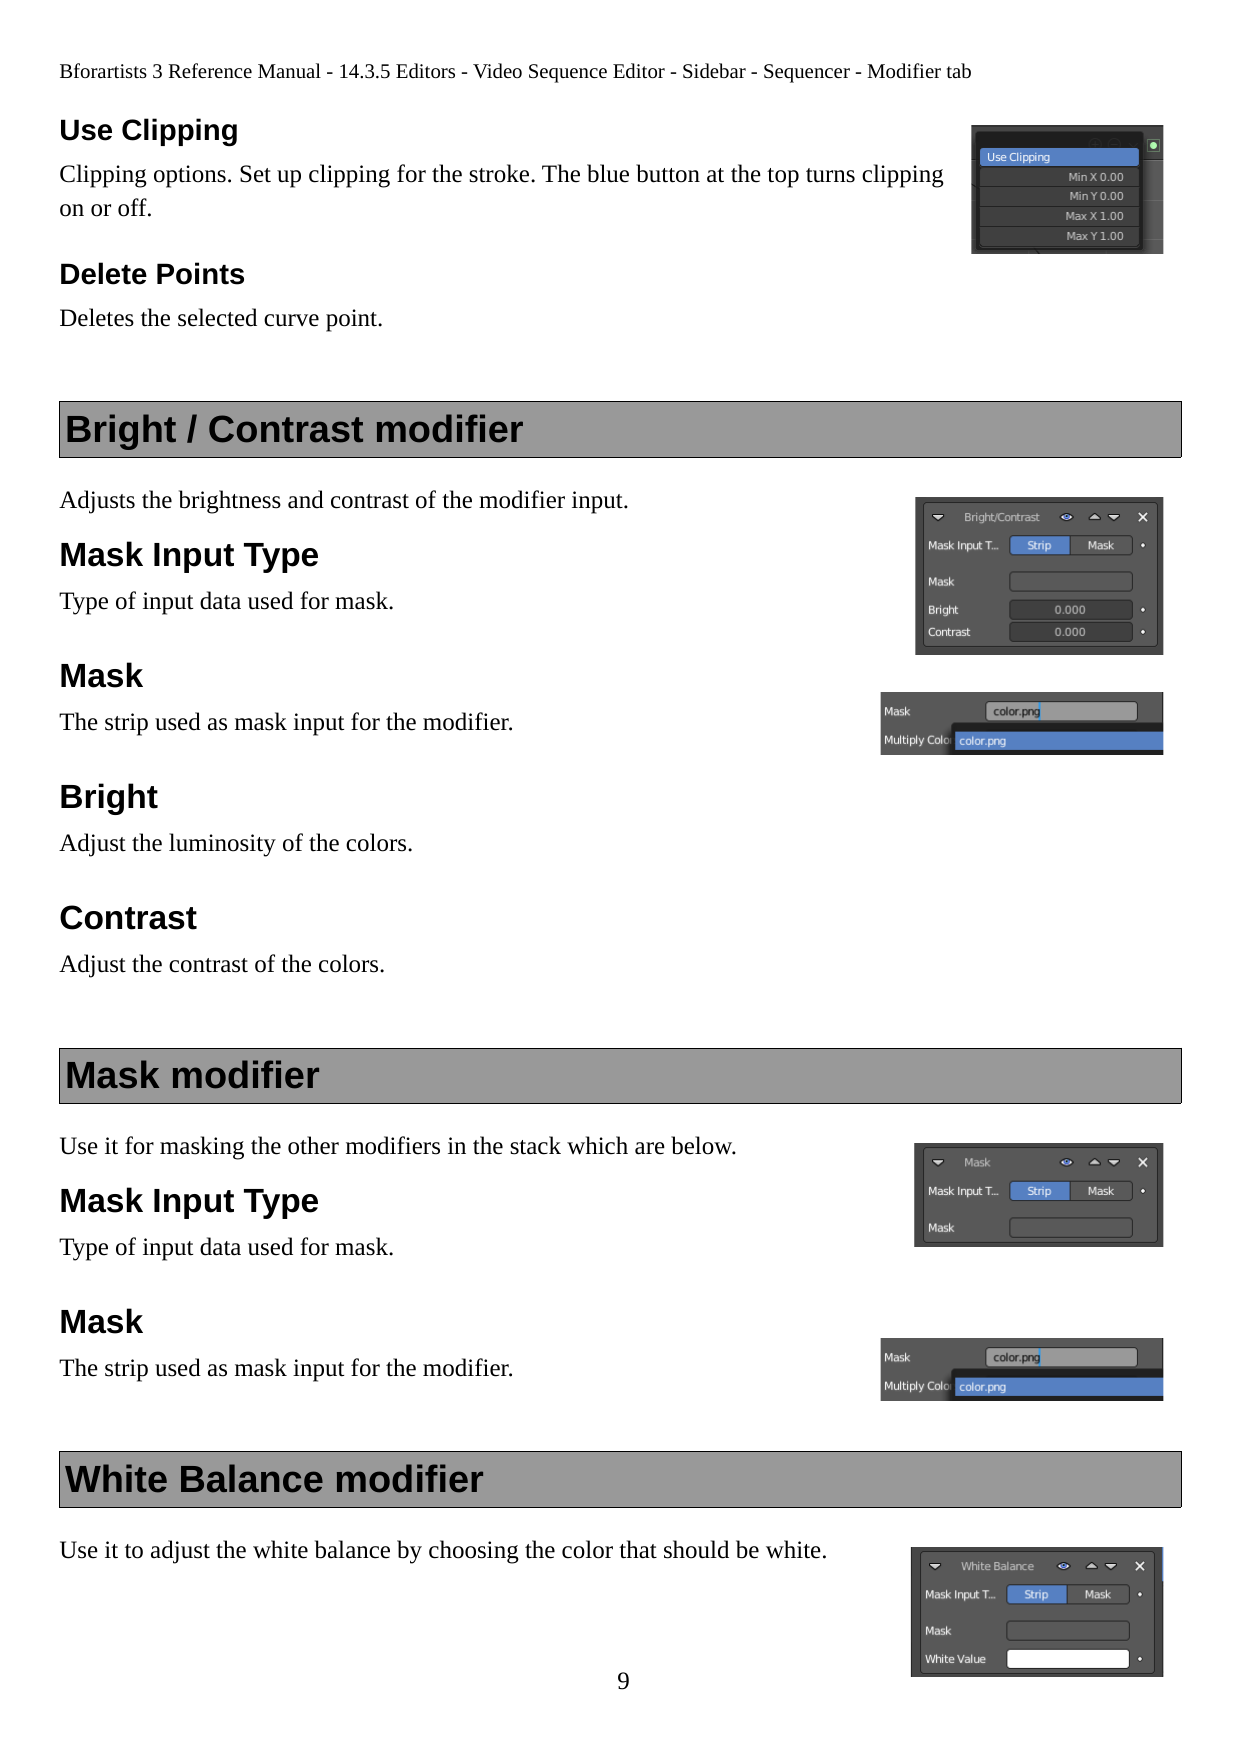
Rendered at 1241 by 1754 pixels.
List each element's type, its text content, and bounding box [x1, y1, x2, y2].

picture [880, 1338, 1164, 1401]
text Adjust the contrast of the colors. [59, 949, 1181, 978]
table_header Mask modifier [60, 1049, 1181, 1103]
picture [914, 1143, 1164, 1247]
text Adjusts the brightness and contrast of the modifier input. [59, 485, 1181, 514]
subtitle Use Clipping [59, 113, 1181, 146]
table_header Bright / Contrast modifier [60, 402, 1181, 457]
picture [910, 1547, 1164, 1677]
subtitle Mask [59, 1302, 1181, 1341]
text Deletes the selected curve point. [59, 303, 1181, 332]
text Adjust the luminosity of the colors. [59, 828, 1181, 857]
subtitle Bright [59, 777, 1181, 816]
table_header White Balance modifier [60, 1452, 1181, 1507]
text Clipping options. Set up clipping for the stroke. The blue button at the top turns clipping on or off. [59, 159, 971, 222]
subtitle Mask Input Type [59, 535, 915, 574]
subtitle [1164, 1181, 1181, 1220]
subtitle Contrast [59, 898, 1181, 937]
text The strip used as mask input for the modifier. [59, 1353, 880, 1382]
subtitle Mask Input Type [59, 1181, 914, 1220]
text The strip used as mask input for the modifier. [59, 707, 880, 736]
subtitle Delete Points [59, 257, 1181, 291]
text Use it for masking the other modifiers in the stack which are below. [59, 1131, 1181, 1160]
text Type of input data used for mask. [59, 586, 915, 615]
picture [880, 692, 1164, 755]
text Use it to adjust the white balance by choosing the color that should be white. [59, 1535, 1181, 1564]
picture [915, 497, 1164, 655]
picture [971, 125, 1164, 254]
subtitle Mask [59, 656, 1181, 695]
subtitle [1164, 535, 1181, 574]
text Type of input data used for mask. [59, 1232, 1181, 1261]
